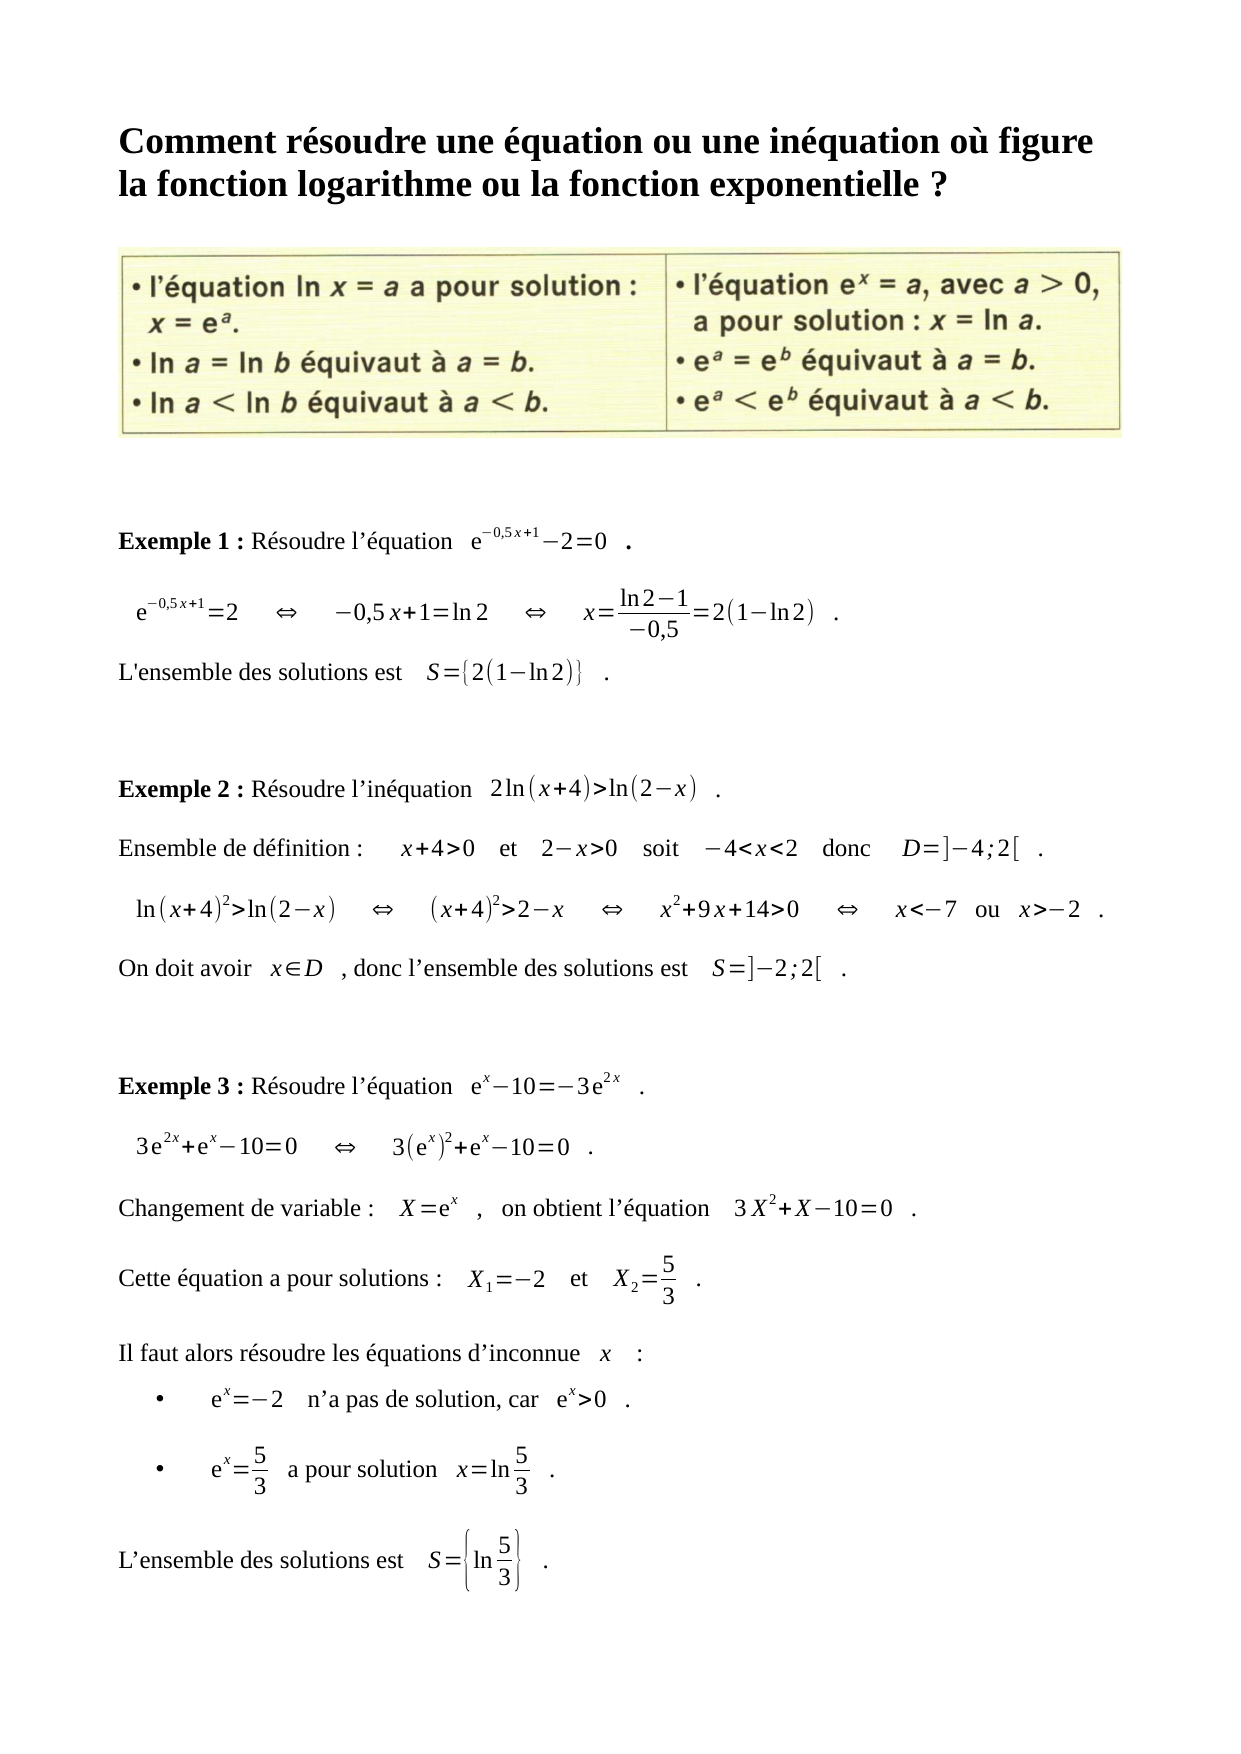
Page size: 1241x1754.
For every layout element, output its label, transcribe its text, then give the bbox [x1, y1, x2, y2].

text Exemple 3 : Résoudre l’équation. [118, 1069, 1122, 1100]
list a pour solution. [156, 1441, 1122, 1500]
text Ensemble de définition : et soit donc . [118, 833, 1122, 862]
text . [118, 1129, 1122, 1162]
text Exemple 1 : Résoudre l’équation. [118, 524, 1122, 555]
text On doit avoir, donc l’ensemble des solutions est . [118, 953, 1122, 982]
text L’ensemble des solutions est . [118, 1529, 1122, 1594]
text Comment résoudre une équation ou une inéquation où figure la fonction logarithme ou la fonction exponentielle ? [118, 118, 1122, 204]
text ou. [118, 891, 1122, 924]
list n’a pas de solution, car. [156, 1381, 1122, 1412]
text . [118, 584, 1122, 643]
text Il faut alors résoudre les équations d’inconnue : [118, 1338, 1122, 1367]
picture [118, 247, 1123, 438]
text Cette équation a pour solutions : et . [118, 1250, 1122, 1309]
text Exemple 2 : Résoudre l’inéquation. [118, 774, 1122, 804]
text Changement de variable : , on obtient l’équation . [118, 1190, 1122, 1222]
text L'ensemble des solutions est . [118, 657, 1122, 687]
